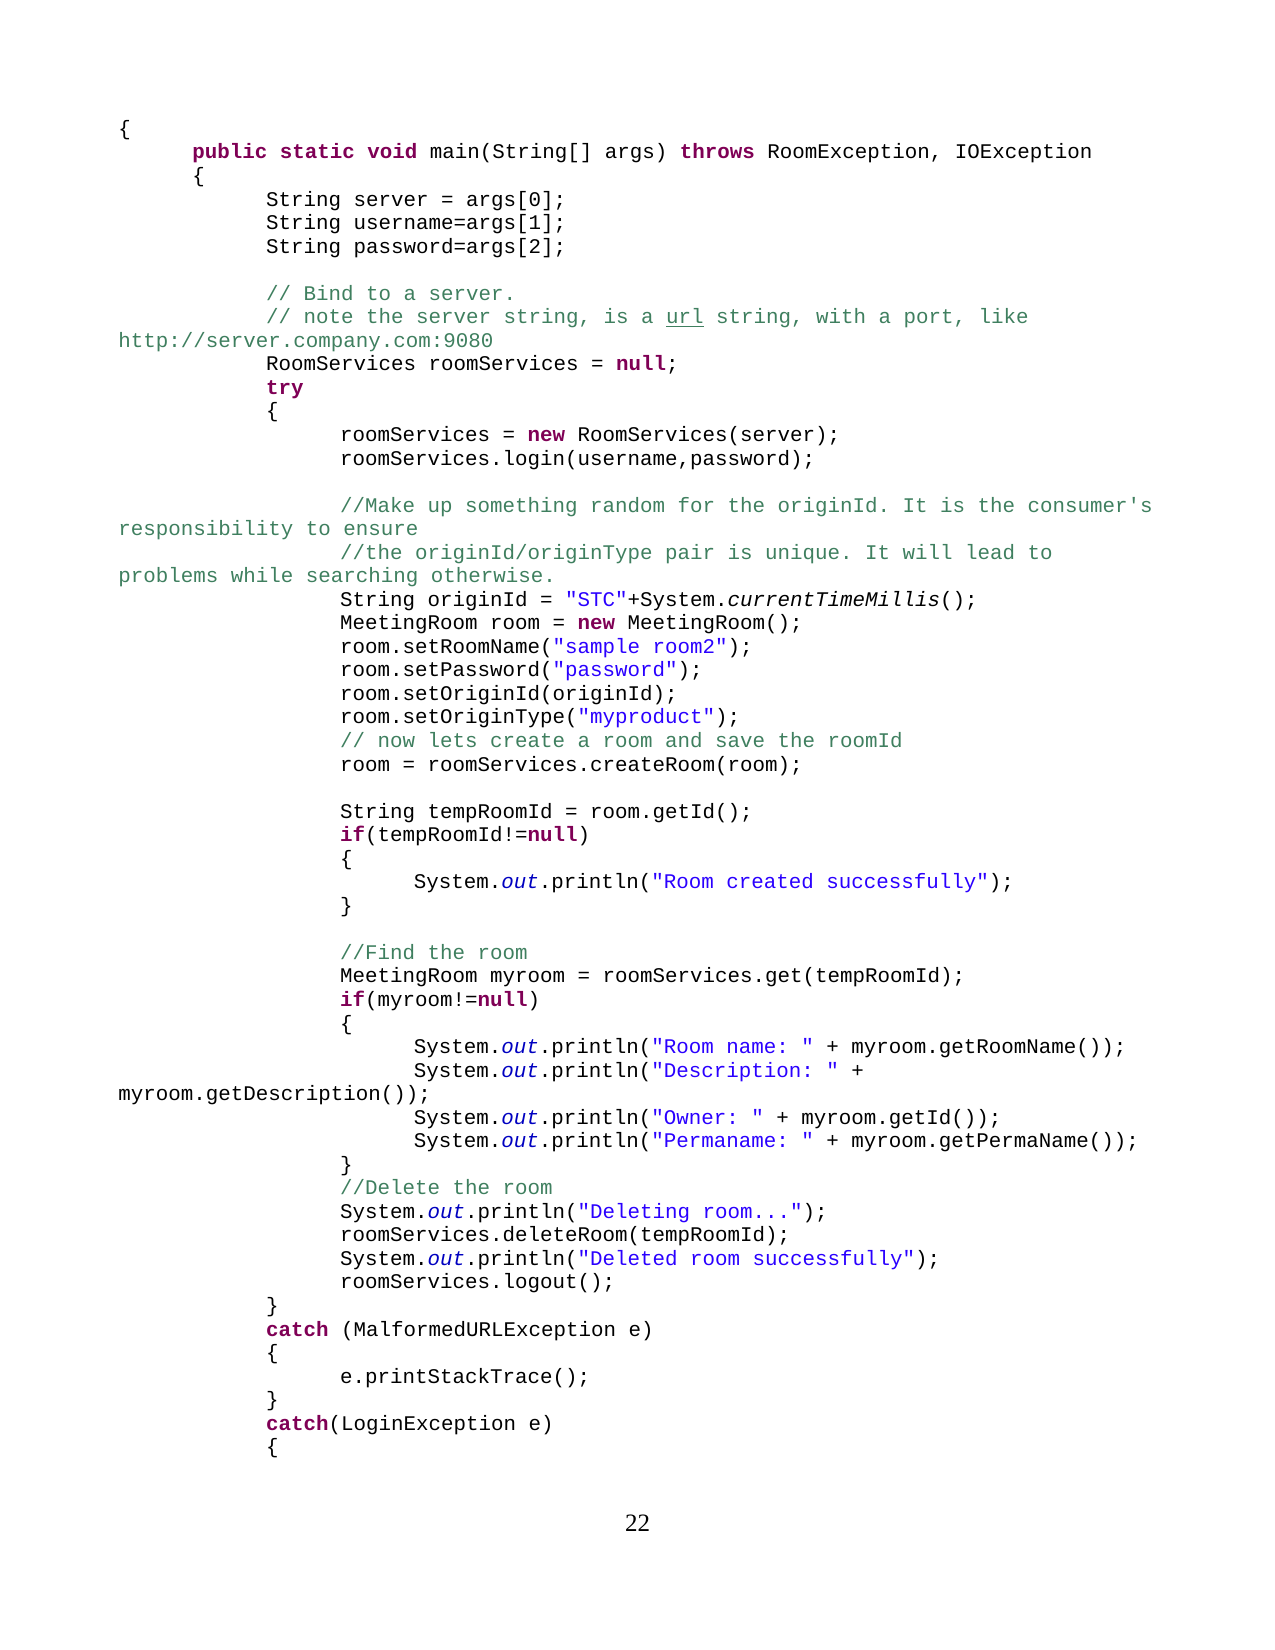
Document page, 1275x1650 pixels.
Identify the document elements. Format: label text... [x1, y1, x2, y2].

text { [118, 401, 1157, 424]
text // note the server string, is a url string, with a port, like http://server.company.com:9080 [118, 306, 1157, 353]
text String tempRoomId = room.getId(); [118, 801, 1157, 824]
text } [118, 1389, 1157, 1413]
text //Make up something random for the originId. It is the consumer's responsibility to ensure [118, 495, 1157, 542]
text e.printStackTrace(); [118, 1366, 1157, 1389]
text System.out.println("Room created successfully"); [118, 871, 1157, 895]
text room.setOriginId(originId); [118, 683, 1157, 707]
text String password=args[2]; [118, 236, 1157, 259]
text if(myroom!=null) [118, 989, 1157, 1013]
text room.setPassword("password"); [118, 659, 1157, 683]
text //Delete the room [118, 1177, 1157, 1201]
text catch (MalformedURLException e) [118, 1319, 1157, 1342]
text System.out.println("Description: " + myroom.getDescription()); [118, 1060, 1157, 1107]
text roomServices.deleteRoom(tempRoomId); [118, 1224, 1157, 1248]
text // now lets create a room and save the roomId [118, 730, 1157, 754]
text { [118, 165, 1157, 189]
text try [118, 377, 1157, 401]
text catch(LoginException e) [118, 1413, 1157, 1436]
text //the originId/originType pair is unique. It will lead to problems while searching otherwise. [118, 542, 1157, 589]
text System.out.println("Room name: " + myroom.getRoomName()); [118, 1036, 1157, 1060]
text MeetingRoom myroom = roomServices.get(tempRoomId); [118, 966, 1157, 989]
text public static void main(String[] args) throws RoomException, IOException [118, 142, 1157, 165]
text } [118, 1295, 1157, 1319]
text { [118, 848, 1157, 871]
text roomServices = new RoomServices(server); [118, 424, 1157, 448]
text //Find the room [118, 942, 1157, 966]
text // Bind to a server. [118, 283, 1157, 306]
text room.setOriginType("myproduct"); [118, 707, 1157, 730]
text roomServices.logout(); [118, 1272, 1157, 1295]
text System.out.println("Permaname: " + myroom.getPermaName()); [118, 1130, 1157, 1154]
text { [118, 1436, 1157, 1460]
text { [118, 1342, 1157, 1366]
text RoomServices roomServices = null; [118, 353, 1157, 377]
text { [118, 1013, 1157, 1036]
text if(tempRoomId!=null) [118, 824, 1157, 848]
text System.out.println("Deleted room successfully"); [118, 1248, 1157, 1272]
text String server = args[0]; [118, 189, 1157, 212]
text room.setRoomName("sample room2"); [118, 636, 1157, 659]
text } [118, 895, 1157, 918]
text roomServices.login(username,password); [118, 448, 1157, 471]
text String originId = "STC"+System.currentTimeMillis(); [118, 589, 1157, 612]
text } [118, 1154, 1157, 1177]
text { [118, 118, 1157, 142]
text System.out.println("Deleting room..."); [118, 1201, 1157, 1224]
text room = roomServices.createRoom(room); [118, 754, 1157, 777]
text System.out.println("Owner: " + myroom.getId()); [118, 1107, 1157, 1130]
text String username=args[1]; [118, 212, 1157, 236]
text MeetingRoom room = new MeetingRoom(); [118, 612, 1157, 636]
